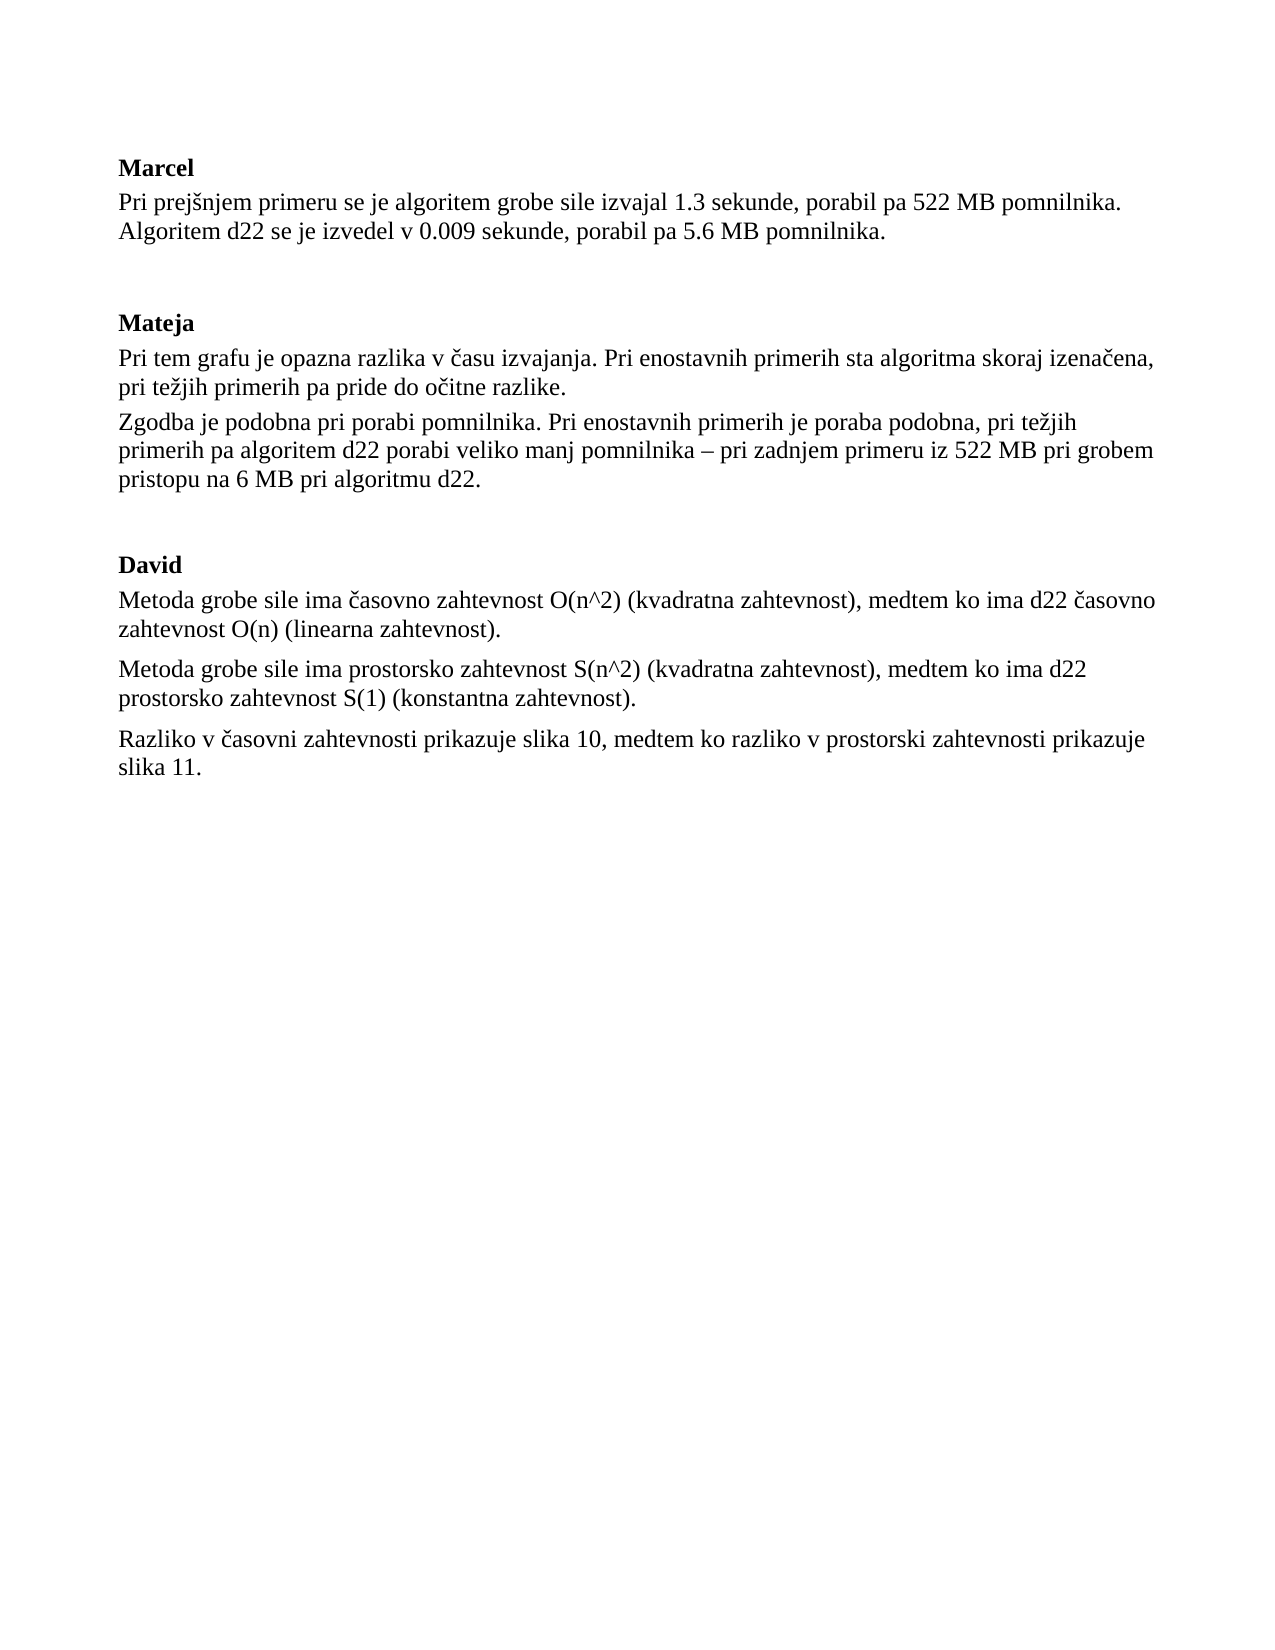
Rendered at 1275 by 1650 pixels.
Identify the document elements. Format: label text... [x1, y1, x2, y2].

text David [118, 550, 1157, 579]
text Pri tem grafu je opazna razlika v času izvajanja. Pri enostavnih primerih sta algoritma skoraj izenačena, pri težjih primerih pa pride do očitne razlike. [118, 343, 1157, 401]
text Metoda grobe sile ima časovno zahtevnost O(n^2) (kvadratna zahtevnost), medtem ko ima d22 časovno zahtevnost O(n) (linearna zahtevnost). [118, 585, 1157, 642]
text Zgodba je podobna pri porabi pomnilnika. Pri enostavnih primerih je poraba podobna, pri težjih primerih pa algoritem d22 porabi veliko manj pomnilnika – pri zadnjem primeru iz 522 MB pri grobem pristopu na 6 MB pri algoritmu d22. [118, 407, 1157, 493]
text Metoda grobe sile ima prostorsko zahtevnost S(n^2) (kvadratna zahtevnost), medtem ko ima d22 prostorsko zahtevnost S(1) (konstantna zahtevnost). [118, 654, 1157, 712]
text Razliko v časovni zahtevnosti prikazuje slika 10, medtem ko razliko v prostorski zahtevnosti prikazuje slika 11. [118, 724, 1157, 781]
text Pri prejšnjem primeru se je algoritem grobe sile izvajal 1.3 sekunde, porabil pa 522 MB pomnilnika. Algoritem d22 se je izvedel v 0.009 sekunde, porabil pa 5.6 MB pomnilnika. [118, 187, 1157, 245]
text Marcel [118, 153, 1157, 182]
text Mateja [118, 308, 1157, 337]
